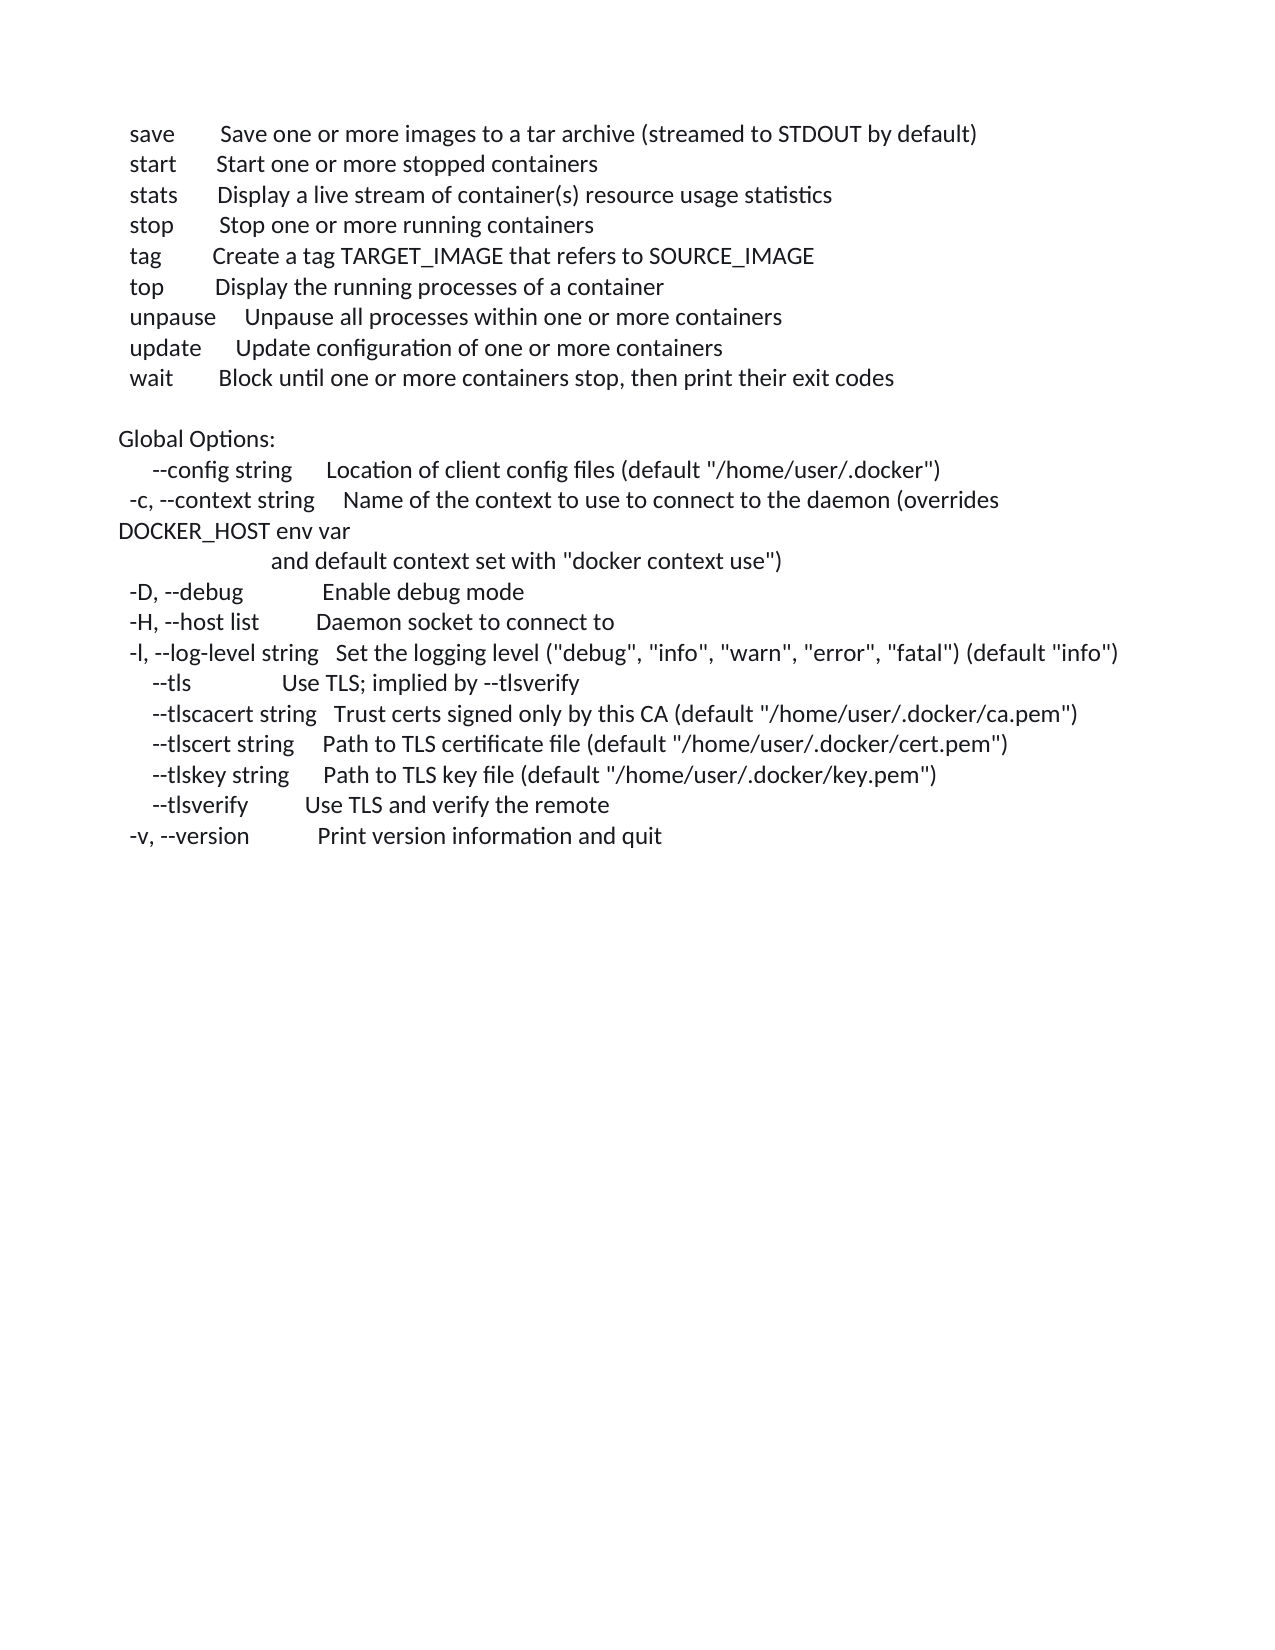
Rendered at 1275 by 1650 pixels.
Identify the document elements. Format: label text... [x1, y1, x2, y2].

text start Start one or more stopped containers [118, 149, 1157, 179]
text Global Options: [118, 423, 1157, 454]
text wait Block until one or more containers stop, then print their exit codes [118, 362, 1157, 393]
text --tlscert string Path to TLS certificate file (default "/home/user/.docker/cert.pem") [118, 728, 1157, 759]
text -l, --log-level string Set the logging level ("debug", "info", "warn", "error", "fatal") (default "info") [118, 637, 1157, 667]
text -v, --version Print version information and quit [118, 820, 1157, 851]
text and default context set with "docker context use") [118, 545, 1157, 576]
text top Display the running processes of a container [118, 271, 1157, 301]
text --tlsverify Use TLS and verify the remote [118, 789, 1157, 820]
text stats Display a live stream of container(s) resource usage statistics [118, 179, 1157, 210]
text -D, --debug Enable debug mode [118, 576, 1157, 606]
text --tlscacert string Trust certs signed only by this CA (default "/home/user/.docker/ca.pem") [118, 698, 1157, 728]
text --tlskey string Path to TLS key file (default "/home/user/.docker/key.pem") [118, 759, 1157, 789]
text save Save one or more images to a tar archive (streamed to STDOUT by default) [118, 118, 1157, 149]
text update Update configuration of one or more containers [118, 332, 1157, 362]
text tag Create a tag TARGET_IMAGE that refers to SOURCE_IMAGE [118, 240, 1157, 271]
text unpause Unpause all processes within one or more containers [118, 301, 1157, 332]
text stop Stop one or more running containers [118, 210, 1157, 240]
text -c, --context string Name of the context to use to connect to the daemon (overrides DOCKER_HOST env var [118, 484, 1157, 545]
text --config string Location of client config files (default "/home/user/.docker") [118, 454, 1157, 484]
text -H, --host list Daemon socket to connect to [118, 606, 1157, 637]
text --tls Use TLS; implied by --tlsverify [118, 667, 1157, 698]
